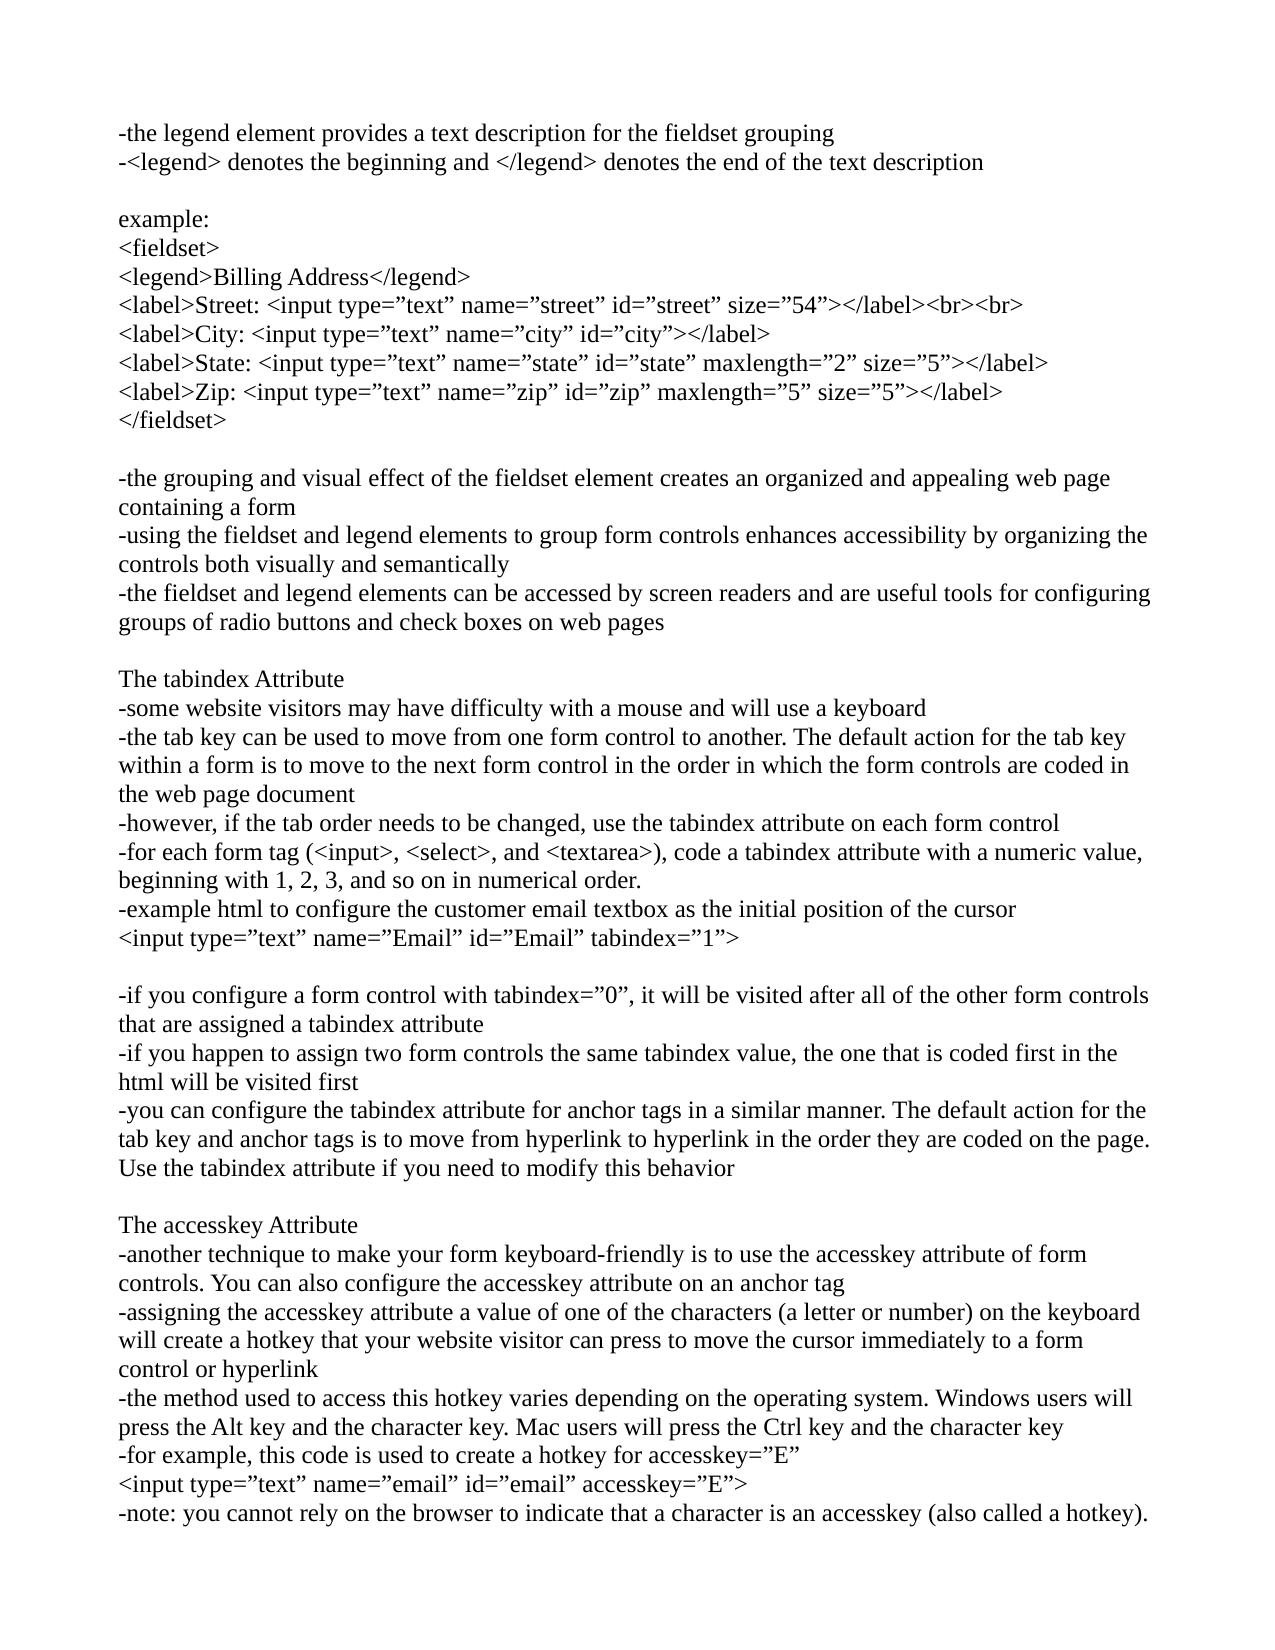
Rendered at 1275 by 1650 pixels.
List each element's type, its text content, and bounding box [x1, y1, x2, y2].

text -if you happen to assign two form controls the same tabindex value, the one that is coded first in the html will be visited first [118, 1038, 1157, 1096]
text -the method used to access this hotkey varies depending on the operating system. Windows users will press the Alt key and the character key. Mac users will press the Ctrl key and the character key [118, 1383, 1157, 1441]
text </fieldset> [118, 406, 1157, 434]
text -for example, this code is used to create a hotkey for accesskey=”E” [118, 1441, 1157, 1469]
text -you can configure the tabindex attribute for anchor tags in a similar manner. The default action for the tab key and anchor tags is to move from hyperlink to hyperlink in the order they are coded on the page. Use the tabindex attribute if you need to modify this behavior [118, 1096, 1157, 1182]
text <input type=”text” name=”email” id=”email” accesskey=”E”> [118, 1469, 1157, 1498]
text -the fieldset and legend elements can be accessed by screen readers and are useful tools for configuring groups of radio buttons and check boxes on web pages [118, 578, 1157, 636]
text The accesskey Attribute [118, 1211, 1157, 1239]
text <input type=”text” name=”Email” id=”Email” tabindex=”1”> [118, 923, 1157, 952]
text -example html to configure the customer email textbox as the initial position of the cursor [118, 894, 1157, 923]
text <legend>Billing Address</legend> [118, 262, 1157, 291]
text -the legend element provides a text description for the fieldset grouping [118, 118, 1157, 147]
text -assigning the accesskey attribute a value of one of the characters (a letter or number) on the keyboard will create a hotkey that your website visitor can press to move the cursor immediately to a form control or hyperlink [118, 1297, 1157, 1383]
text -another technique to make your form keyboard-friendly is to use the accesskey attribute of form controls. You can also configure the accesskey attribute on an anchor tag [118, 1239, 1157, 1297]
text -<legend> denotes the beginning and </legend> denotes the end of the text description [118, 147, 1157, 176]
text -the tab key can be used to move from one form control to another. The default action for the tab key within a form is to move to the next form control in the order in which the form controls are coded in the web page document [118, 722, 1157, 808]
text example: [118, 204, 1157, 233]
text -for each form tag (<input>, <select>, and <textarea>), code a tabindex attribute with a numeric value, beginning with 1, 2, 3, and so on in numerical order. [118, 837, 1157, 894]
text -however, if the tab order needs to be changed, use the tabindex attribute on each form control [118, 808, 1157, 837]
text -note: you cannot rely on the browser to indicate that a character is an accesskey (also called a hotkey). [118, 1498, 1157, 1527]
text <label>City: <input type=”text” name=”city” id=”city”></label> [118, 319, 1157, 348]
text <fieldset> [118, 233, 1157, 262]
text -if you configure a form control with tabindex=”0”, it will be visited after all of the other form controls that are assigned a tabindex attribute [118, 981, 1157, 1038]
text -some website visitors may have difficulty with a mouse and will use a keyboard [118, 693, 1157, 722]
text <label>State: <input type=”text” name=”state” id=”state” maxlength=”2” size=”5”></label> [118, 348, 1157, 377]
text <label>Street: <input type=”text” name=”street” id=”street” size=”54”></label><br><br> [118, 291, 1157, 319]
text <label>Zip: <input type=”text” name=”zip” id=”zip” maxlength=”5” size=”5”></label> [118, 377, 1157, 406]
text -using the fieldset and legend elements to group form controls enhances accessibility by organizing the controls both visually and semantically [118, 521, 1157, 578]
text The tabindex Attribute [118, 664, 1157, 693]
text -the grouping and visual effect of the fieldset element creates an organized and appealing web page containing a form [118, 463, 1157, 521]
